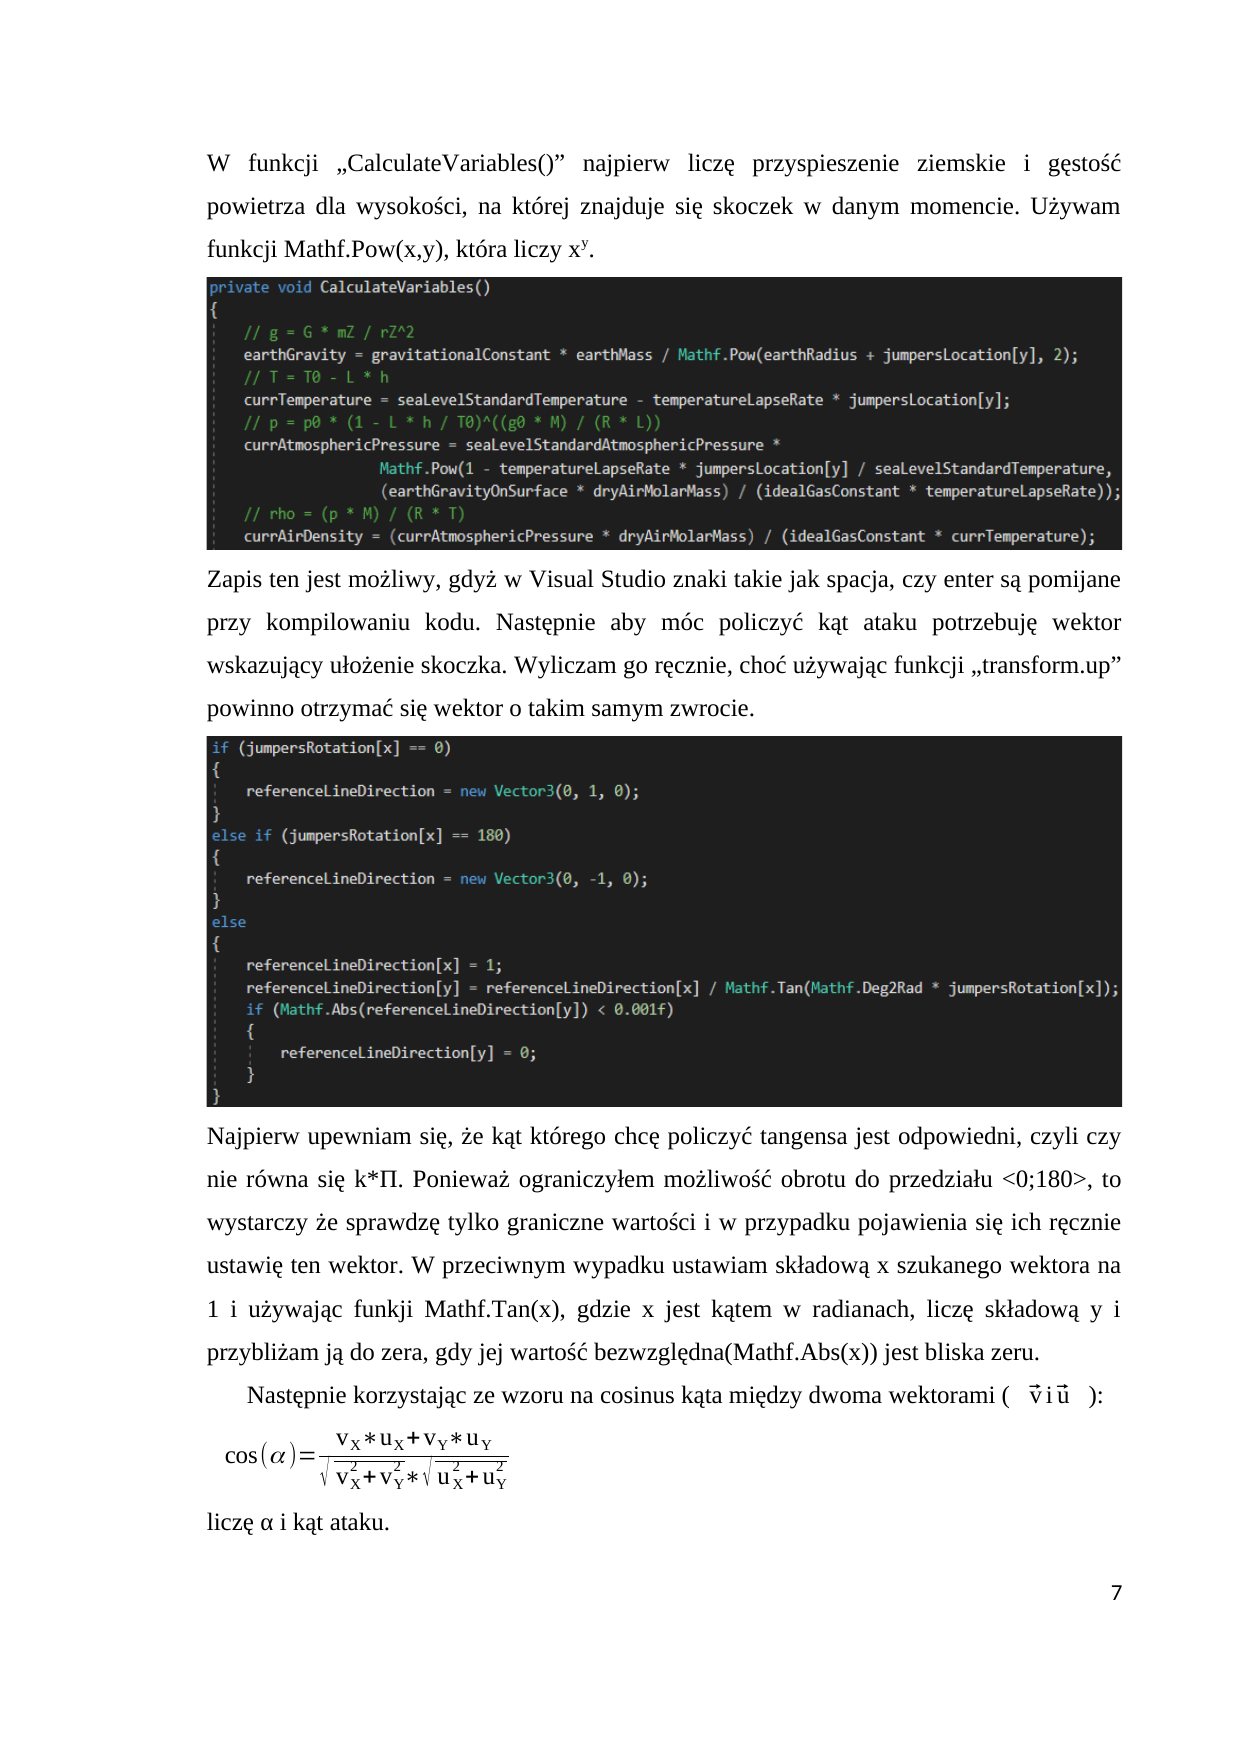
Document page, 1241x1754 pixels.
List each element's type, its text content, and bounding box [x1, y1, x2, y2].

text liczę α i kąt ataku. [207, 1507, 1122, 1536]
picture [206, 277, 1123, 550]
text Zapis ten jest możliwy, gdyż w Visual Studio znaki takie jak spacja, czy enter są pomijane przy kompilowaniu kodu. Następnie aby móc policzyć kąt ataku potrzebuję wektor wskazujący ułożenie skoczka. Wyliczam go ręcznie, choć używając funkcji „transform.up” powinno otrzymać się wektor o takim samym zwrocie. [207, 550, 1122, 722]
picture [206, 736, 1123, 1107]
text W funkcji „CalculateVariables()” najpierw liczę przyspieszenie ziemskie i gęstość powietrza dla wysokości, na której znajduje się skoczek w danym momencie. Używam funkcji Mathf.Pow(x,y), która liczy xy. [207, 148, 1122, 263]
text Następnie korzystając ze wzoru na cosinus kąta między dwoma wektorami (): [207, 1380, 1122, 1409]
text Najpierw upewniam się, że kąt którego chcę policzyć tangensa jest odpowiedni, czyli czy nie równa się k*Π. Ponieważ ograniczyłem możliwość obrotu do przedziału <0;180>, to wystarczy że sprawdzę tylko graniczne wartości i w przypadku pojawienia się ich ręcznie ustawię ten wektor. W przeciwnym wypadku ustawiam składową x szukanego wektora na 1 i używając funkji Mathf.Tan(x), gdzie x jest kątem w radianach, liczę składową y i przybliżam ją do zera, gdy jej wartość bezwzględna(Mathf.Abs(x)) jest bliska zeru. [207, 1107, 1122, 1366]
